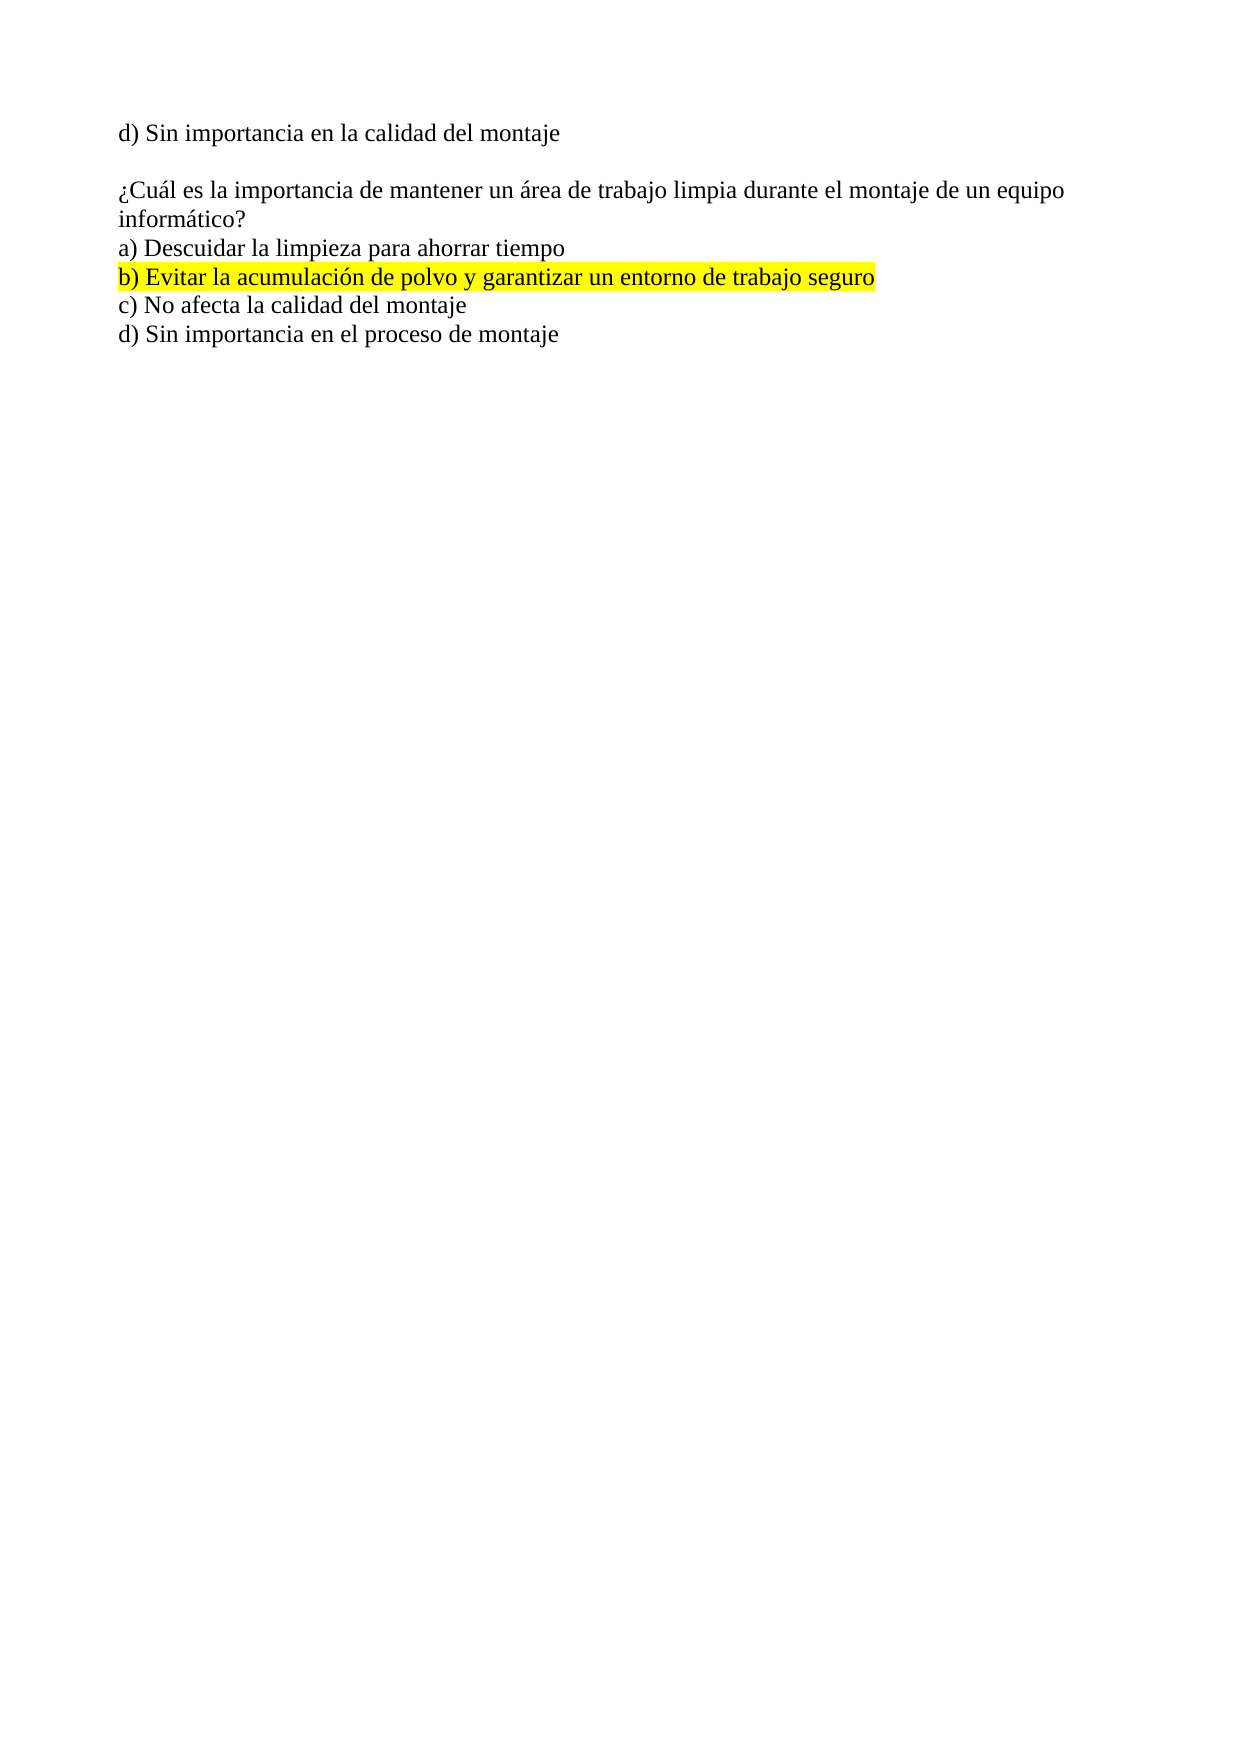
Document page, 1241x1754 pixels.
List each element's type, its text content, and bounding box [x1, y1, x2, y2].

text d) Sin importancia en el proceso de montaje [118, 319, 1122, 348]
text ¿Cuál es la importancia de mantener un área de trabajo limpia durante el montaje de un equipo informático? [118, 176, 1122, 233]
text c) No afecta la calidad del montaje [118, 291, 1122, 319]
text b) Evitar la acumulación de polvo y garantizar un entorno de trabajo seguro [118, 262, 1122, 291]
text a) Descuidar la limpieza para ahorrar tiempo [118, 233, 1122, 262]
text d) Sin importancia en la calidad del montaje [118, 118, 1122, 147]
